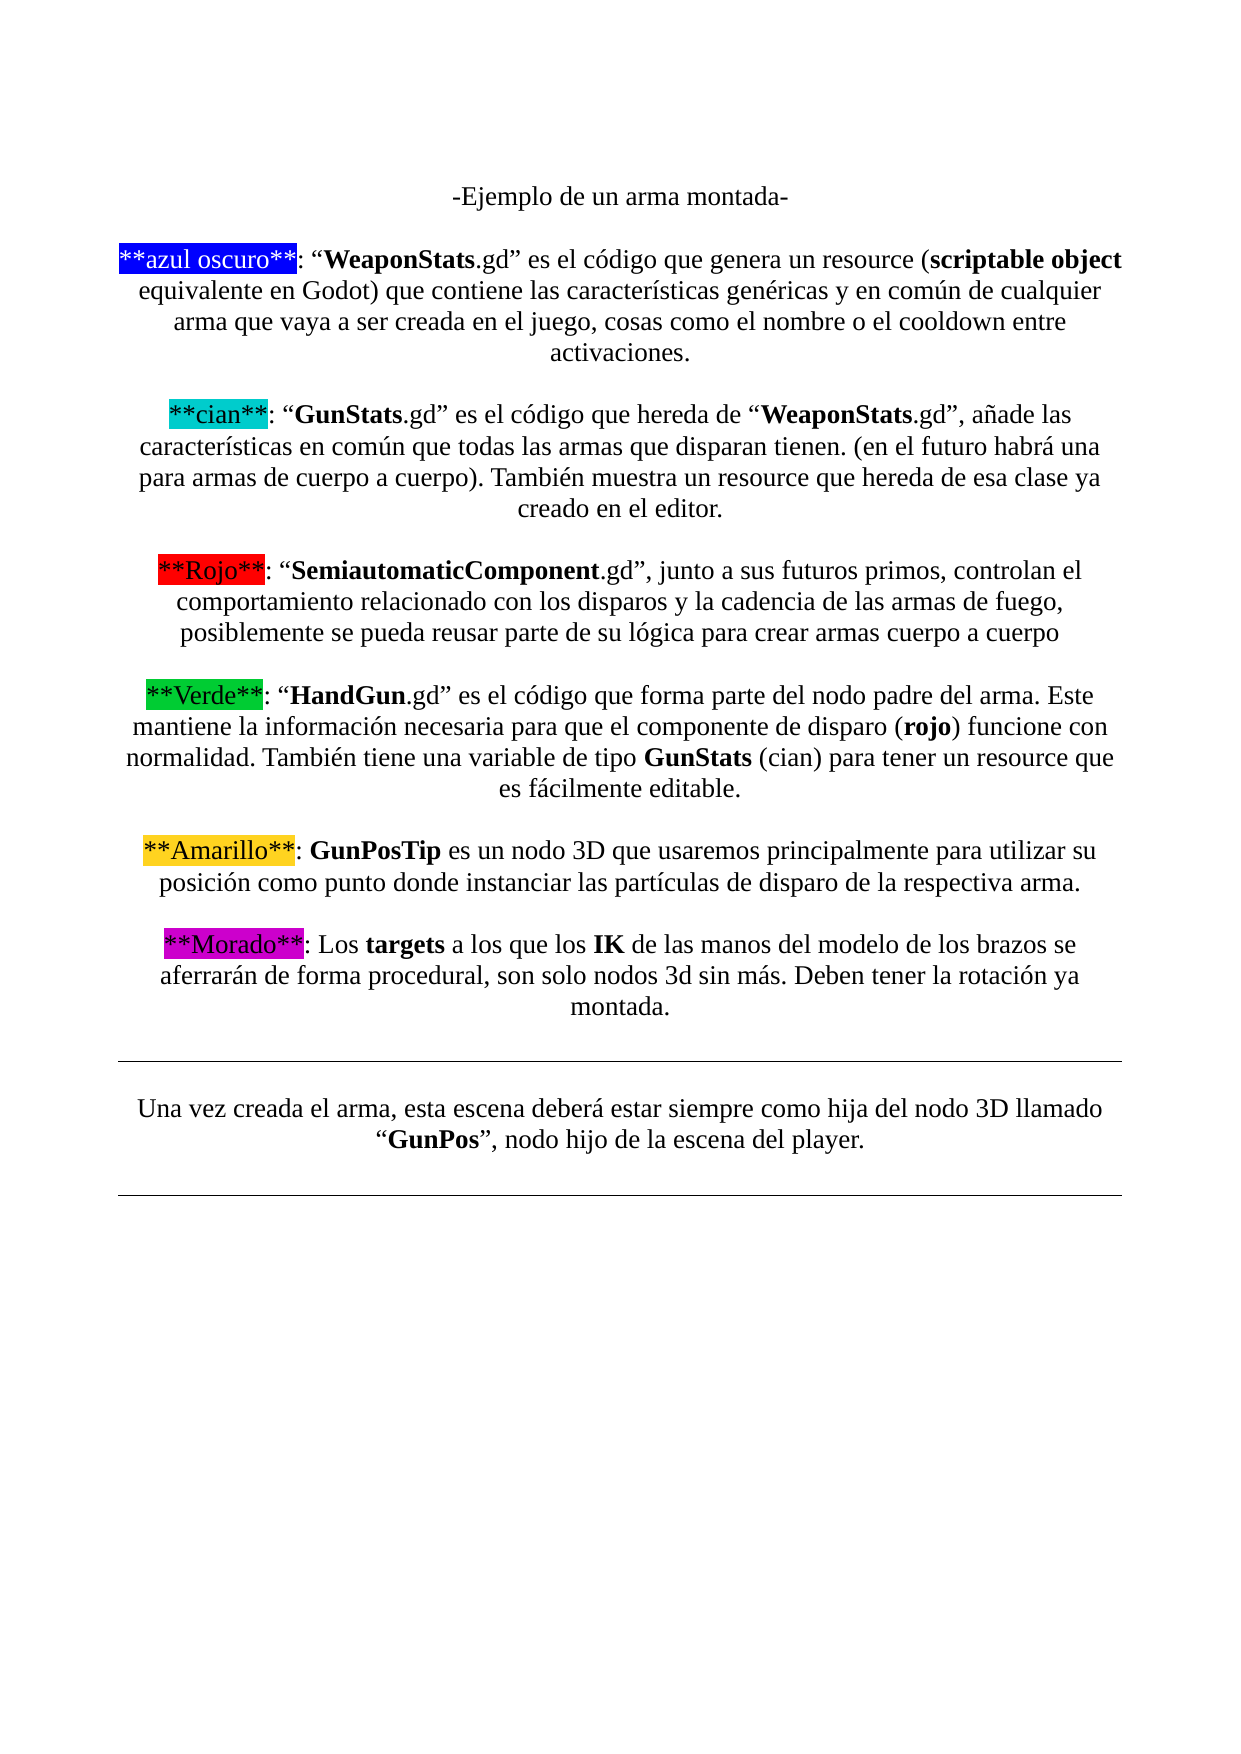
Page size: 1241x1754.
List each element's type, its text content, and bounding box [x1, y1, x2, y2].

text **Amarillo**: GunPosTip es un nodo 3D que usaremos principalmente para utilizar su posición como punto donde instanciar las partículas de disparo de la respectiva arma. **Morado**: Los targets a los que los IK de las manos del modelo de los brazos se aferrarán de forma procedural, son solo nodos 3d sin más. Deben tener la rotación ya montada. [118, 834, 1122, 1021]
text -Ejemplo de un arma montada- [118, 180, 1122, 212]
text Una vez creada el arma, esta escena deberá estar siempre como hija del nodo 3D llamado “GunPos”, nodo hijo de la escena del player. [118, 1092, 1122, 1155]
text **cian**: “GunStats.gd” es el código que hereda de “WeaponStats.gd”, añade las características en común que todas las armas que disparan tienen. (en el futuro habrá una para armas de cuerpo a cuerpo). También muestra un resource que hereda de esa clase ya creado en el editor. [118, 398, 1122, 523]
text **Rojo**: “SemiautomaticComponent.gd”, junto a sus futuros primos, controlan el comportamiento relacionado con los disparos y la cadencia de las armas de fuego, posiblemente se pueda reusar parte de su lógica para crear armas cuerpo a cuerpo **Verde**: “HandGun.gd” es el código que forma parte del nodo padre del arma. Este mantiene la información necesaria para que el componente de disparo (rojo) funcione con normalidad. También tiene una variable de tipo GunStats (cian) para tener un resource que es fácilmente editable. [118, 554, 1122, 803]
text **azul oscuro**: “WeaponStats.gd” es el código que genera un resource (scriptable object equivalente en Godot) que contiene las características genéricas y en común de cualquier arma que vaya a ser creada en el juego, cosas como el nombre o el cooldown entre activaciones. [118, 243, 1122, 367]
